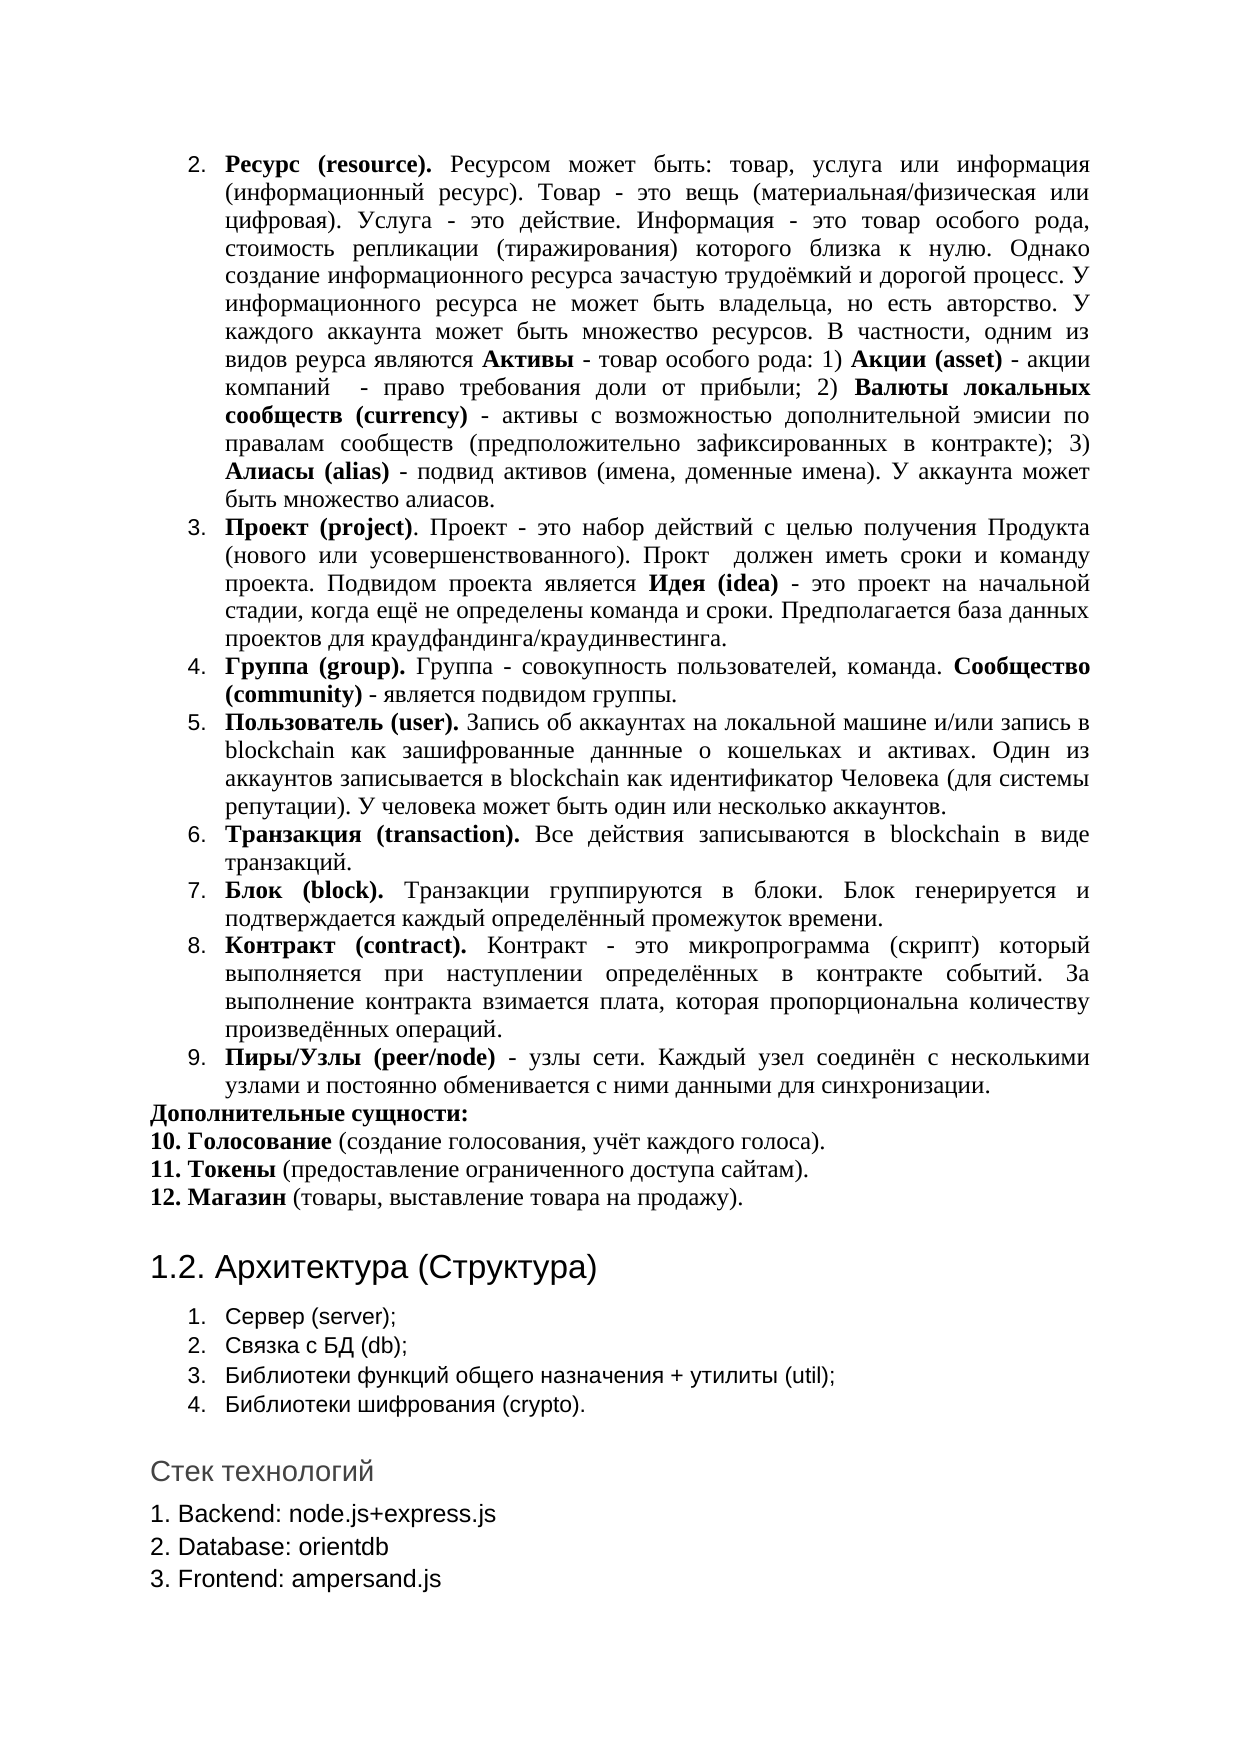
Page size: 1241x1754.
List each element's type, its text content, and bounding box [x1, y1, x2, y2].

text 11. Токены (предоставление ограниченного доступа сайтам). [150, 1155, 1091, 1183]
list Ресурс (resource). Ресурсом может быть: товар, услуга или информация (информационный ресурс). Товар - это вещь (материальная/физическая или цифровая). Услуга - это действие. Информация - это товар особого рода, стоимость репликации (тиражирования) которого близка к нулю. Однако создание информационного ресурса зачастую трудоёмкий и дорогой процесс. У информационного ресурса не может быть владельца, но есть авторство. У каждого аккаунта может быть множество ресурсов. В частности, одним из видов реурса являются Активы - товар особого рода: 1) Акции (asset) - акции компаний - право требования доли от прибыли; 2) Валюты локальных сообществ (currency) - активы с возможностью дополнительной эмисии по правалам сообществ (предположительно зафиксированных в контракте); 3) Алиасы (alias) - подвид активов (имена, доменные имена). У аккаунта может быть множество алиасов. [187, 150, 1091, 513]
list Блок (block). Транзакции группируются в блоки. Блок генерируется и подтверждается каждый определённый промежуток времени. [187, 876, 1091, 931]
text 2. Database: orientdb [150, 1532, 1091, 1560]
list Группа (group). Группа - совокупность пользователей, команда. Сообщество (community) - является подвидом группы. [187, 652, 1091, 708]
subtitle 1.2. Архитектура (Структура) [150, 1248, 1091, 1286]
list Библиотеки функций общего назначения + утилиты (util); [187, 1362, 1091, 1388]
list Библиотеки шифрования (crypto). [187, 1392, 1091, 1417]
text 10. Голосование (создание голосования, учёт каждого голоса). [150, 1127, 1091, 1155]
list Транзакция (transaction). Все действия записываются в blockchain в виде транзакций. [187, 820, 1091, 876]
list Пользователь (user). Запись об аккаунтах на локальной машине и/или запись в blockchain как зашифрованные даннные о кошельках и активах. Один из аккаунтов записывается в blockchain как идентификатор Человека (для системы репутации). У человека может быть один или несколько аккаунтов. [187, 708, 1091, 820]
text 1. Backend: node.js+express.js [150, 1500, 1091, 1528]
list Пиры/Узлы (peer/node) - узлы сети. Каждый узел соединён с несколькими узлами и постоянно обменивается с ними данными для синхронизации. [187, 1043, 1091, 1099]
list Сервер (server); [187, 1304, 1091, 1329]
text Дополнительные сущности: [150, 1099, 1091, 1127]
list Контракт (contract). Контракт - это микропрограмма (скрипт) который выполняется при наступлении определённых в контракте событий. За выполнение контракта взимается плата, которая пропорциональна количеству произведённых операций. [187, 932, 1091, 1043]
list Проект (project). Проект - это набор действий с целью получения Продукта (нового или усовершенствованного). Прокт должен иметь сроки и команду проекта. Подвидом проекта является Идея (idea) - это проект на начальной стадии, когда ещё не определены команда и сроки. Предполагается база данных проектов для краудфандинга/краудинвестинга. [187, 513, 1091, 652]
list Связка с БД (db); [187, 1333, 1091, 1359]
text 3. Frontend: ampersand.js [150, 1564, 1091, 1592]
text 12. Магазин (товары, выставление товара на продажу). [150, 1183, 1091, 1211]
subtitle Стек технологий [150, 1454, 1091, 1487]
